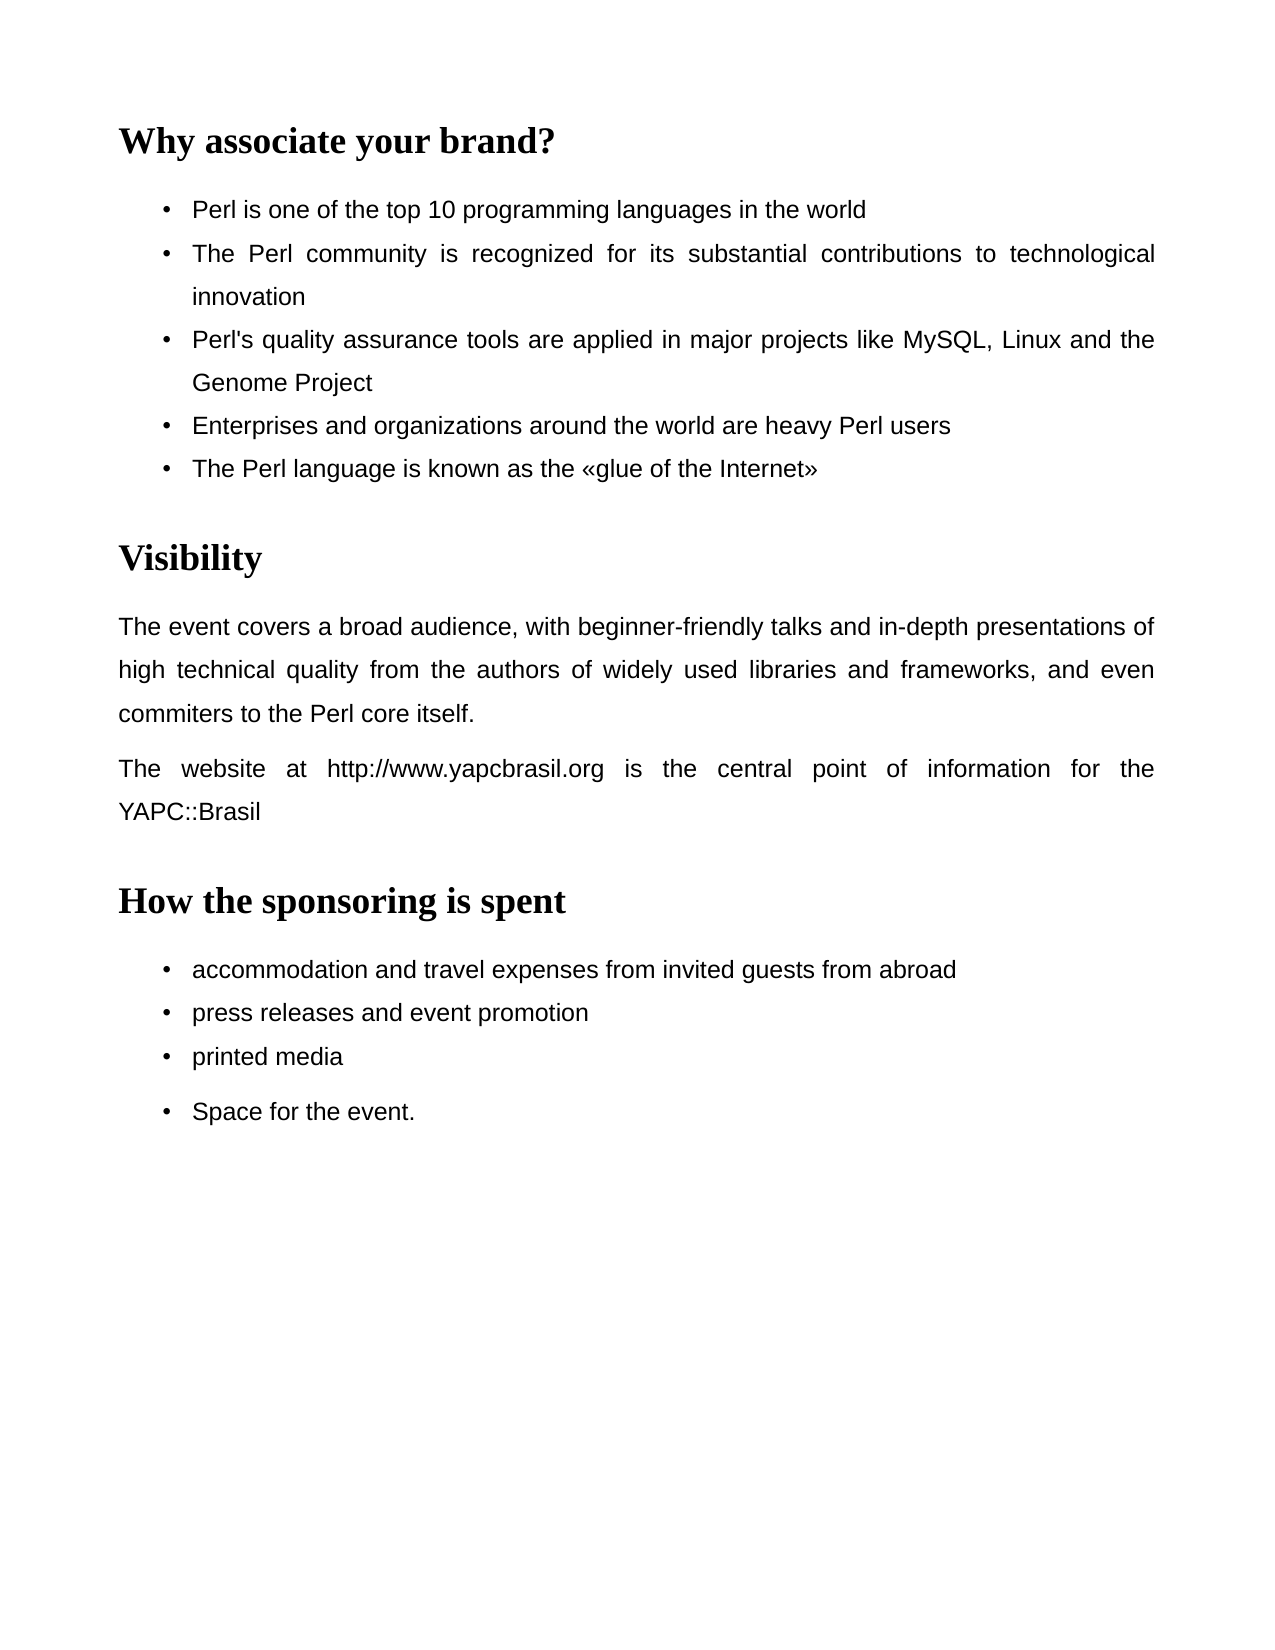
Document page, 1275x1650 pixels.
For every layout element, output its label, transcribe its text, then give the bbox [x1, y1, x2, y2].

subtitle Why associate your brand? [118, 118, 1157, 161]
list The Perl language is known as the «glue of the Internet» [162, 454, 1157, 483]
list Perl is one of the top 10 programming languages in the world [162, 195, 1157, 224]
list press releases and event promotion [162, 998, 1157, 1027]
text The event covers a broad audience, with beginner-friendly talks and in-depth presentations of high technical quality from the authors of widely used libraries and frameworks, and even commiters to the Perl core itself. [118, 612, 1157, 727]
list The Perl community is recognized for its substantial contributions to technological innovation [162, 238, 1157, 311]
subtitle Visibility [118, 535, 1157, 578]
list accommodation and travel expenses from invited guests from abroad [162, 955, 1157, 984]
list printed media [162, 1042, 1157, 1071]
list Perl's quality assurance tools are applied in major projects like MySQL, Linux and the Genome Project [162, 325, 1157, 397]
text The website at http://www.yapcbrasil.org is the central point of information for the YAPC::Brasil [118, 754, 1157, 826]
list Space for the event. [162, 1097, 1157, 1126]
list Enterprises and organizations around the world are heavy Perl users [162, 411, 1157, 440]
subtitle How the sponsoring is spent [118, 878, 1157, 921]
